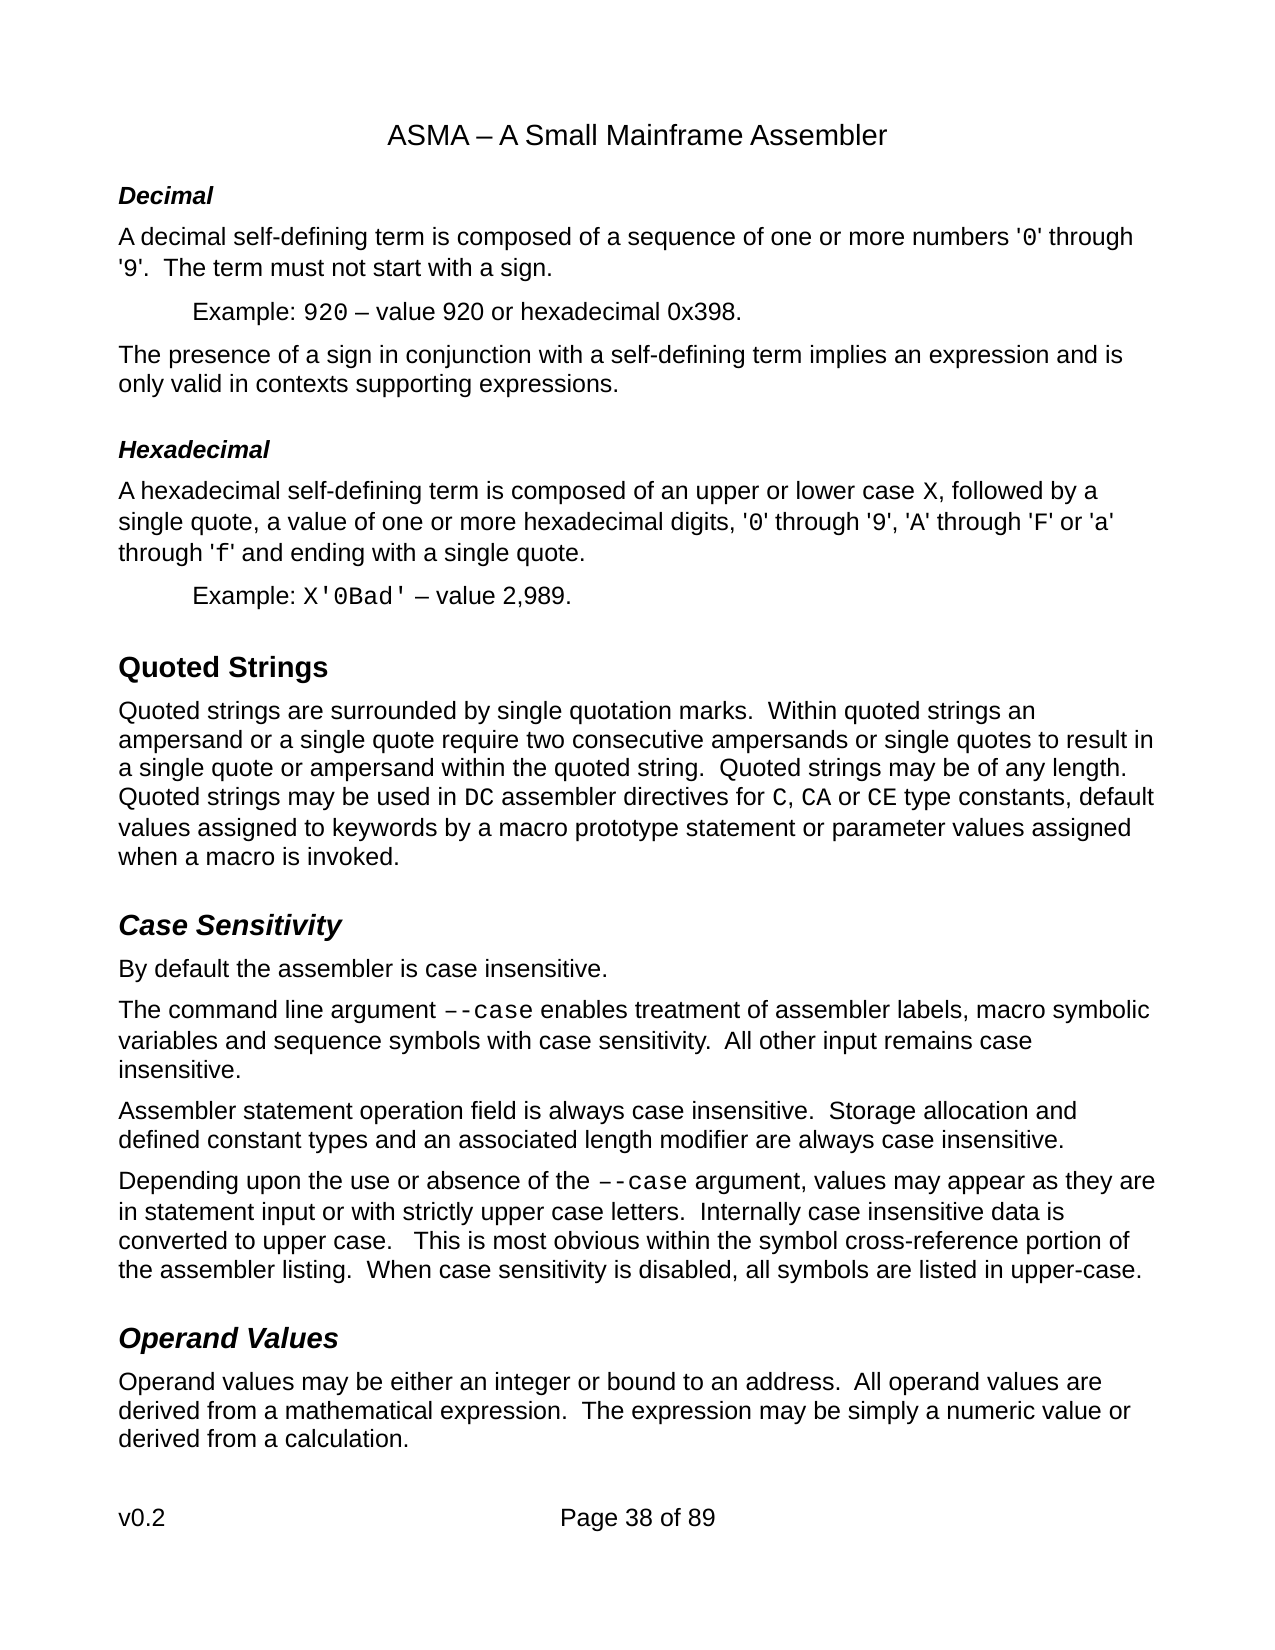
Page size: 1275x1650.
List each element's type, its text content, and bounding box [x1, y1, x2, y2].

subtitle Operand Values [118, 1321, 1157, 1354]
text Example: X'0Bad' – value 2,989. [192, 581, 1157, 612]
text Depending upon the use or absence of the –-case argument, values may appear as they are in statement input or with strictly upper case letters. Internally case insensitive data is converted to upper case. This is most obvious within the symbol cross-reference portion of the assembler listing. When case sensitivity is disabled, all symbols are listed in upper-case. [118, 1166, 1157, 1283]
text By default the assembler is case insensitive. [118, 954, 1157, 983]
text The command line argument –-case enables treatment of assembler labels, macro symbolic variables and sequence symbols with case sensitivity. All other input remains case insensitive. [118, 995, 1157, 1084]
text Assembler statement operation field is always case insensitive. Storage allocation and defined constant types and an associated length modifier are always case insensitive. [118, 1096, 1157, 1154]
text Operand values may be either an integer or bound to an address. All operand values are derived from a mathematical expression. The expression may be simply a numeric value or derived from a calculation. [118, 1367, 1157, 1453]
text Quoted strings are surrounded by single quotation marks. Within quoted strings an ampersand or a single quote require two consecutive ampersands or single quotes to result in a single quote or ampersand within the quoted string. Quoted strings may be of any length. Quoted strings may be used in DC assembler directives for C, CA or CE type constants, default values assigned to keywords by a macro prototype statement or parameter values assigned when a macro is invoked. [118, 696, 1157, 871]
text Example: 920 – value 920 or hexadecimal 0x398. [192, 297, 1157, 327]
text A decimal self-defining term is composed of a sequence of one or more numbers '0' through '9'. The term must not start with a sign. [118, 222, 1157, 284]
subtitle Case Sensitivity [118, 908, 1157, 942]
text A hexadecimal self-defining term is composed of an upper or lower case X, followed by a single quote, a value of one or more hexadecimal digits, '0' through '9', 'A' through 'F' or 'a' through 'f' and ending with a single quote. [118, 476, 1157, 569]
subtitle Decimal [118, 181, 1157, 210]
subtitle Quoted Strings [118, 650, 1157, 683]
subtitle Hexadecimal [118, 435, 1157, 463]
text The presence of a sign in conjunction with a self-defining term implies an expression and is only valid in contexts supporting expressions. [118, 340, 1157, 397]
